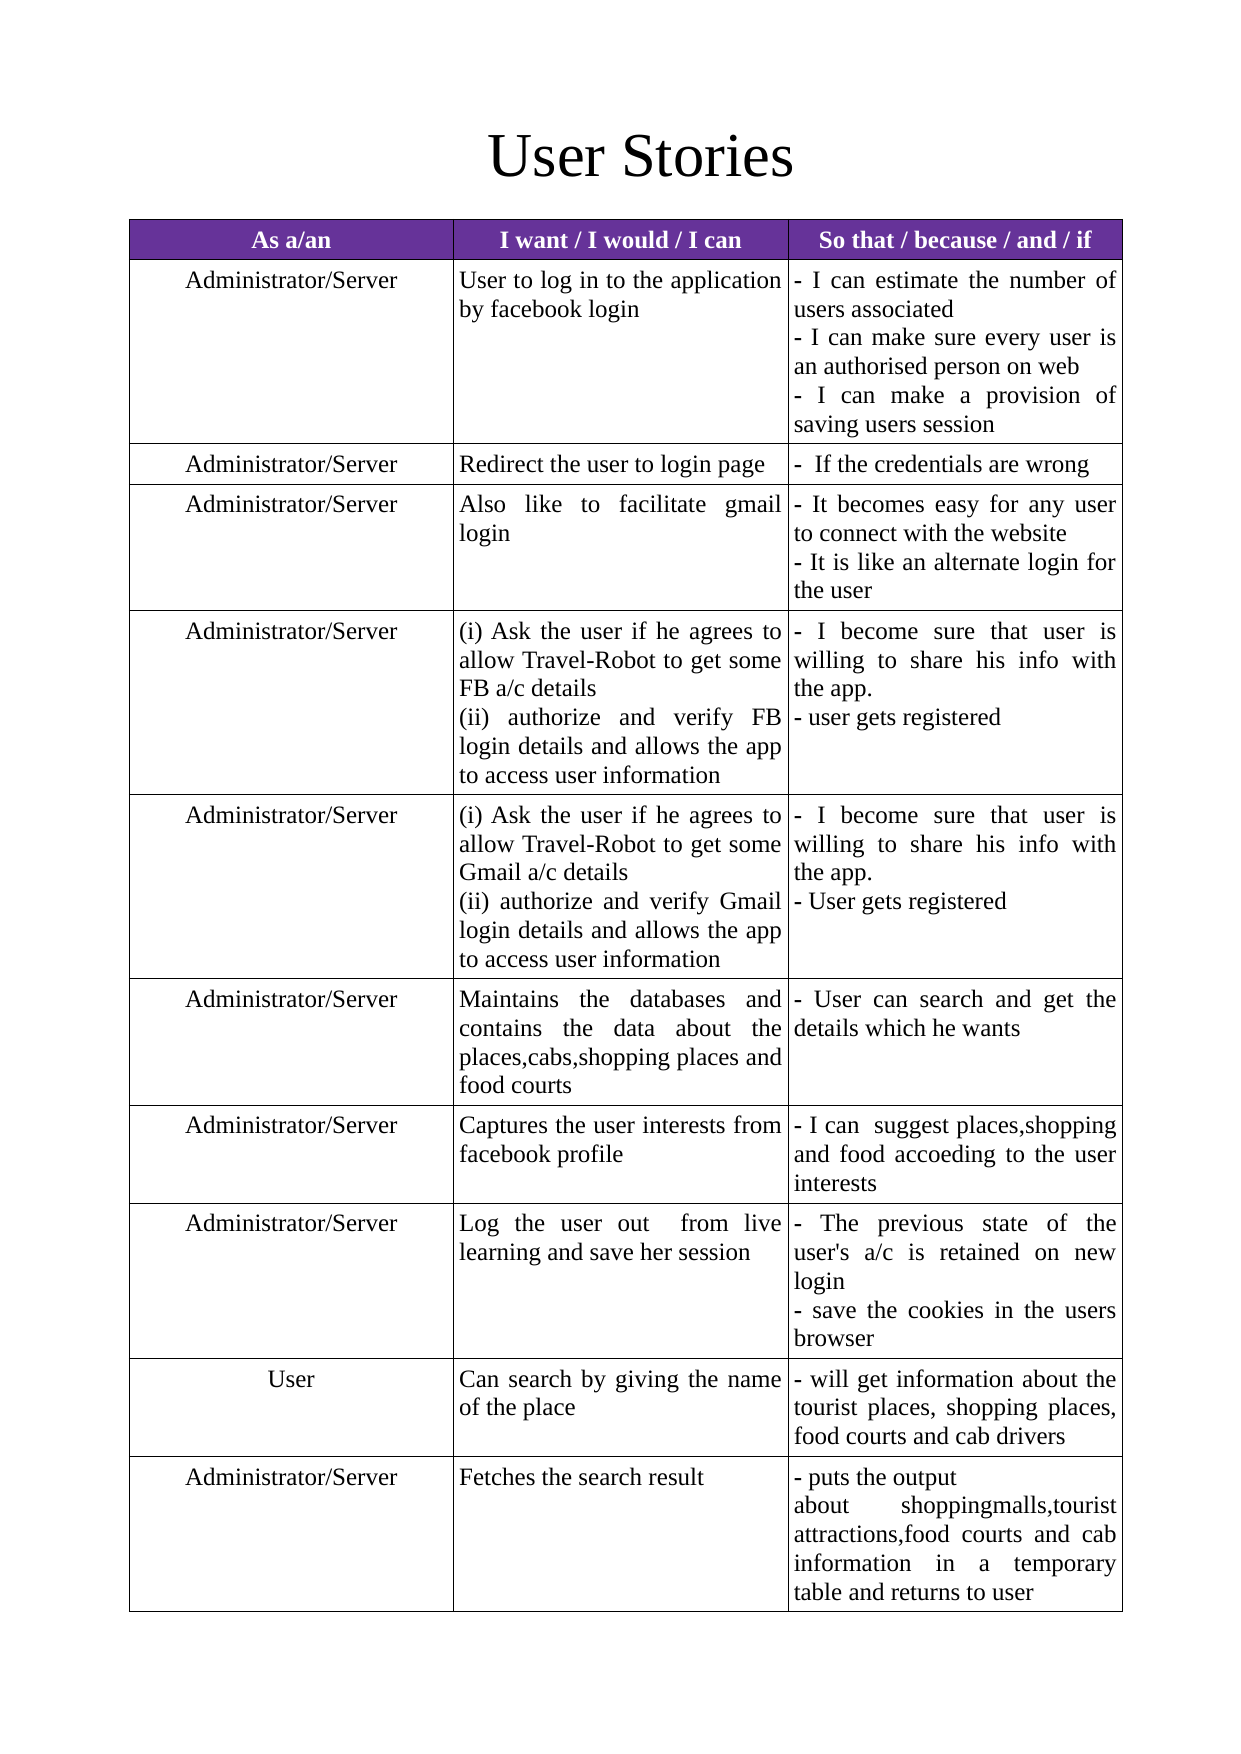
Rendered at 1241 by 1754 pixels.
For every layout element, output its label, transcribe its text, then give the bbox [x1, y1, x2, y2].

table_header As a/an [130, 220, 453, 259]
table_cell Captures the user interests from facebook profile [454, 1106, 788, 1203]
table_cell Administrator/Server [130, 611, 453, 794]
table_cell Administrator/Server [130, 444, 453, 483]
table_cell Administrator/Server [130, 979, 453, 1105]
table_cell - It becomes easy for any user to connect with the website - It is like an alternate login for the user [789, 485, 1122, 610]
table_header I want / I would / I can [454, 220, 788, 259]
table_cell Maintains the databases and contains the data about the places,cabs,shopping places and food courts [454, 979, 788, 1105]
table_cell - The previous state of the user's a/c is retained on new login - save the cookies in the users browser [789, 1204, 1122, 1358]
table_cell Also like to facilitate gmail login [454, 485, 788, 610]
table_cell Administrator/Server [130, 795, 453, 978]
table_cell - I can suggest places,shopping and food accoeding to the user interests [789, 1106, 1122, 1203]
table_cell (i) Ask the user if he agrees to allow Travel-Robot to get some Gmail a/c details (ii) authorize and verify Gmail login details and allows the app to access user information [454, 795, 788, 978]
table_cell - puts the output about shoppingmalls,tourist attractions,food courts and cab information in a temporary table and returns to user [789, 1457, 1122, 1611]
table_cell Can search by giving the name of the place [454, 1359, 788, 1456]
table_cell - I become sure that user is willing to share his info with the app. - User gets registered [789, 795, 1122, 978]
table_cell Fetches the search result [454, 1457, 788, 1611]
table_cell - If the credentials are wrong [789, 444, 1122, 483]
table_header So that / because / and / if [789, 220, 1122, 259]
table_cell Administrator/Server [130, 1204, 453, 1358]
table_cell Log the user out from live learning and save her session [454, 1204, 788, 1358]
table_cell User to log in to the application by facebook login [454, 260, 788, 443]
table_cell - I can estimate the number of users associated - I can make sure every user is an authorised person on web - I can make a provision of saving users session [789, 260, 1122, 443]
table_cell Administrator/Server [130, 485, 453, 610]
table_cell Administrator/Server [130, 1106, 453, 1203]
table_cell Administrator/Server [130, 1457, 453, 1611]
table_cell Administrator/Server [130, 260, 453, 443]
table_cell User [130, 1359, 453, 1456]
table_cell (i) Ask the user if he agrees to allow Travel-Robot to get some FB a/c details (ii) authorize and verify FB login details and allows the app to access user information [454, 611, 788, 794]
text User Stories [118, 118, 1122, 190]
table_cell Redirect the user to login page [454, 444, 788, 483]
table_cell - will get information about the tourist places, shopping places, food courts and cab drivers [789, 1359, 1122, 1456]
table_cell - User can search and get the details which he wants [789, 979, 1122, 1105]
table_cell - I become sure that user is willing to share his info with the app. - user gets registered [789, 611, 1122, 794]
